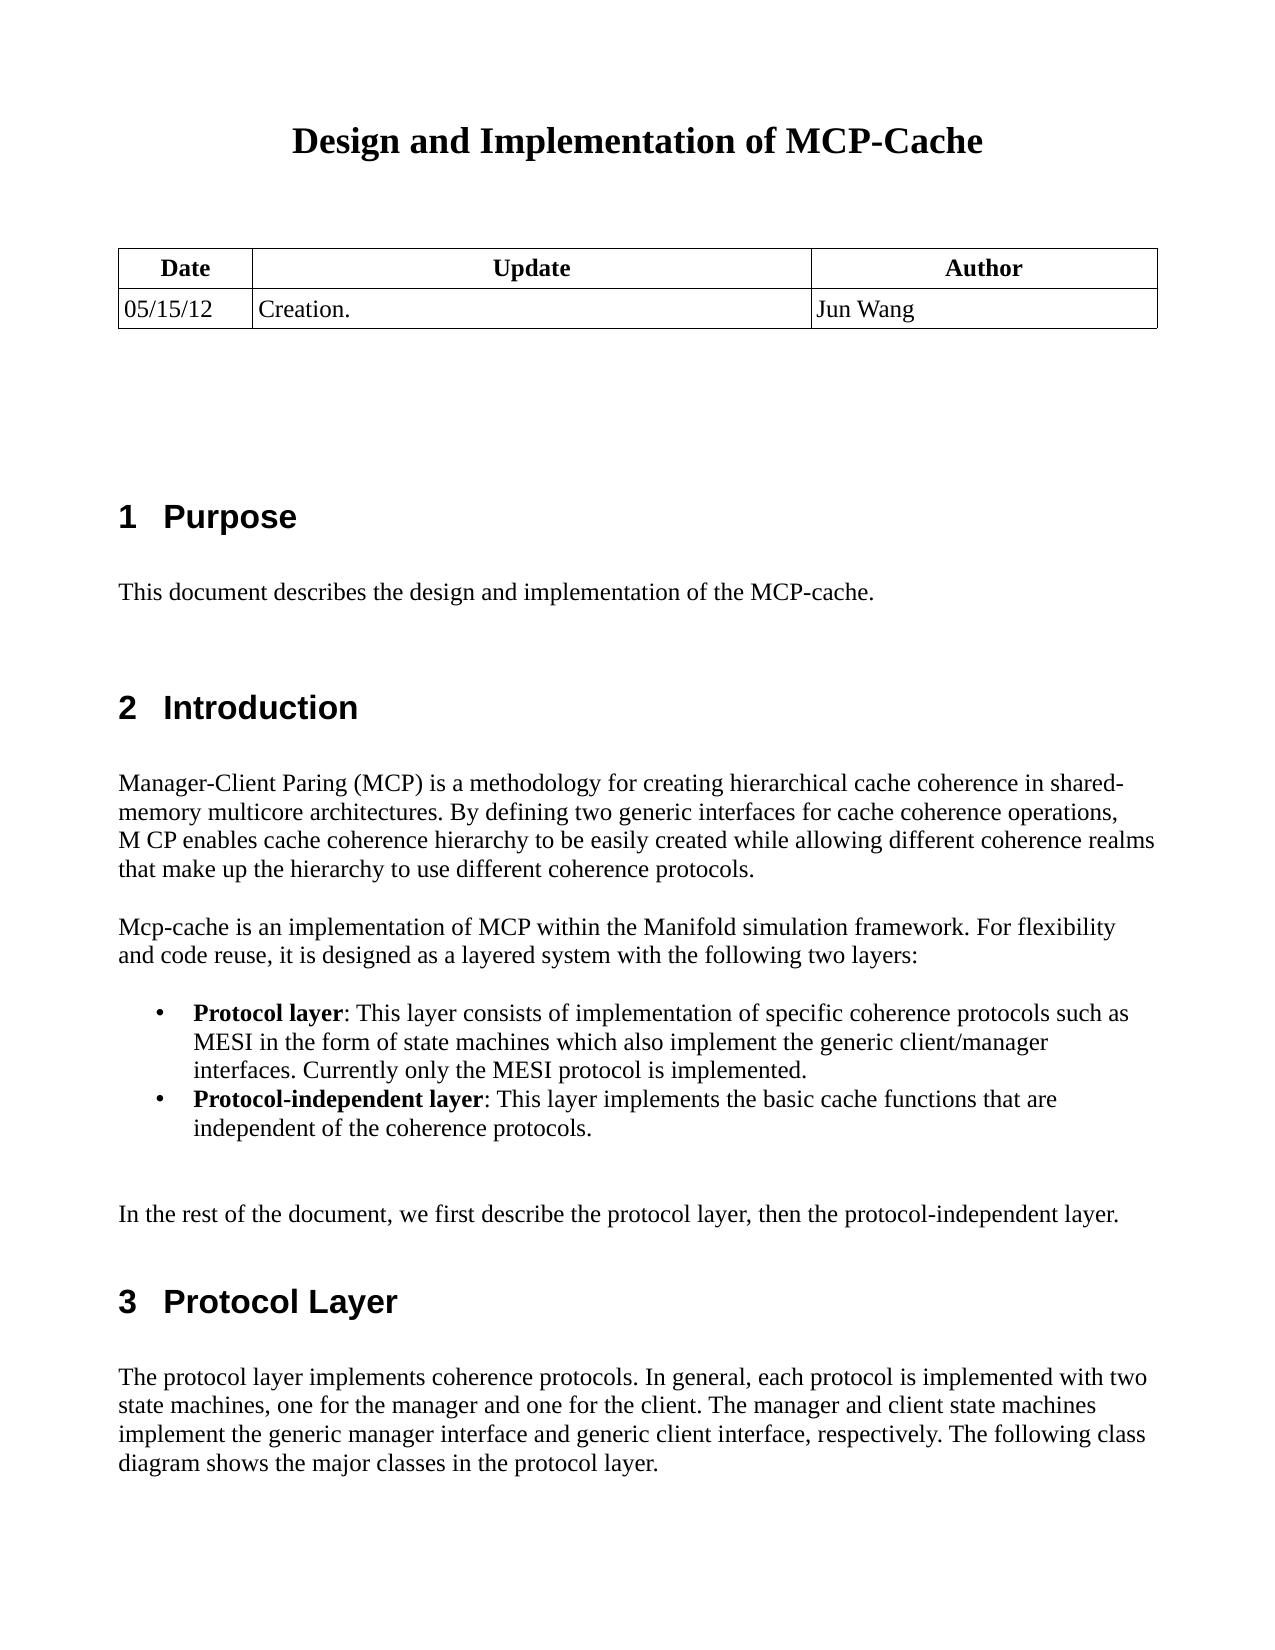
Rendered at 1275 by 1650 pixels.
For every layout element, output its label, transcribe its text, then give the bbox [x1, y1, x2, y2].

text Design and Implementation of MCP-Cache [118, 118, 1157, 161]
list Protocol-independent layer: This layer implements the basic cache functions that are independent of the coherence protocols. [156, 1084, 1157, 1142]
text M CP enables cache coherence hierarchy to be easily created while allowing different coherence realms that make up the hierarchy to use different coherence protocols. [118, 826, 1157, 883]
table_header Date [119, 249, 252, 288]
list Protocol layer: This layer consists of implementation of specific coherence protocols such as MESI in the form of state machines which also implement the generic client/manager interfaces. Currently only the MESI protocol is implemented. [156, 998, 1157, 1084]
subtitle Purpose [118, 497, 1157, 536]
text Manager-Client Paring (MCP) is a methodology for creating hierarchical cache coherence in shared-memory multicore architectures. By defining two generic interfaces for cache coherence operations, [118, 768, 1157, 826]
table_cell Creation. [253, 289, 811, 328]
table_header Author [812, 249, 1157, 288]
text The protocol layer implements coherence protocols. In general, each protocol is implemented with two state machines, one for the manager and one for the client. The manager and client state machines implement the generic manager interface and generic client interface, respectively. The following class diagram shows the major classes in the protocol layer. [118, 1362, 1157, 1477]
table_cell Jun Wang [812, 289, 1157, 328]
text Mcp-cache is an implementation of MCP within the Manifold simulation framework. For flexibility and code reuse, it is designed as a layered system with the following two layers: [118, 912, 1157, 969]
table_cell 05/15/12 [119, 289, 252, 328]
subtitle Protocol Layer [118, 1282, 1157, 1320]
text This document describes the design and implementation of the MCP-cache. [118, 577, 1157, 606]
subtitle Introduction [118, 688, 1157, 727]
text In the rest of the document, we first describe the protocol layer, then the protocol-independent layer. [118, 1199, 1157, 1228]
table_header Update [253, 249, 811, 288]
